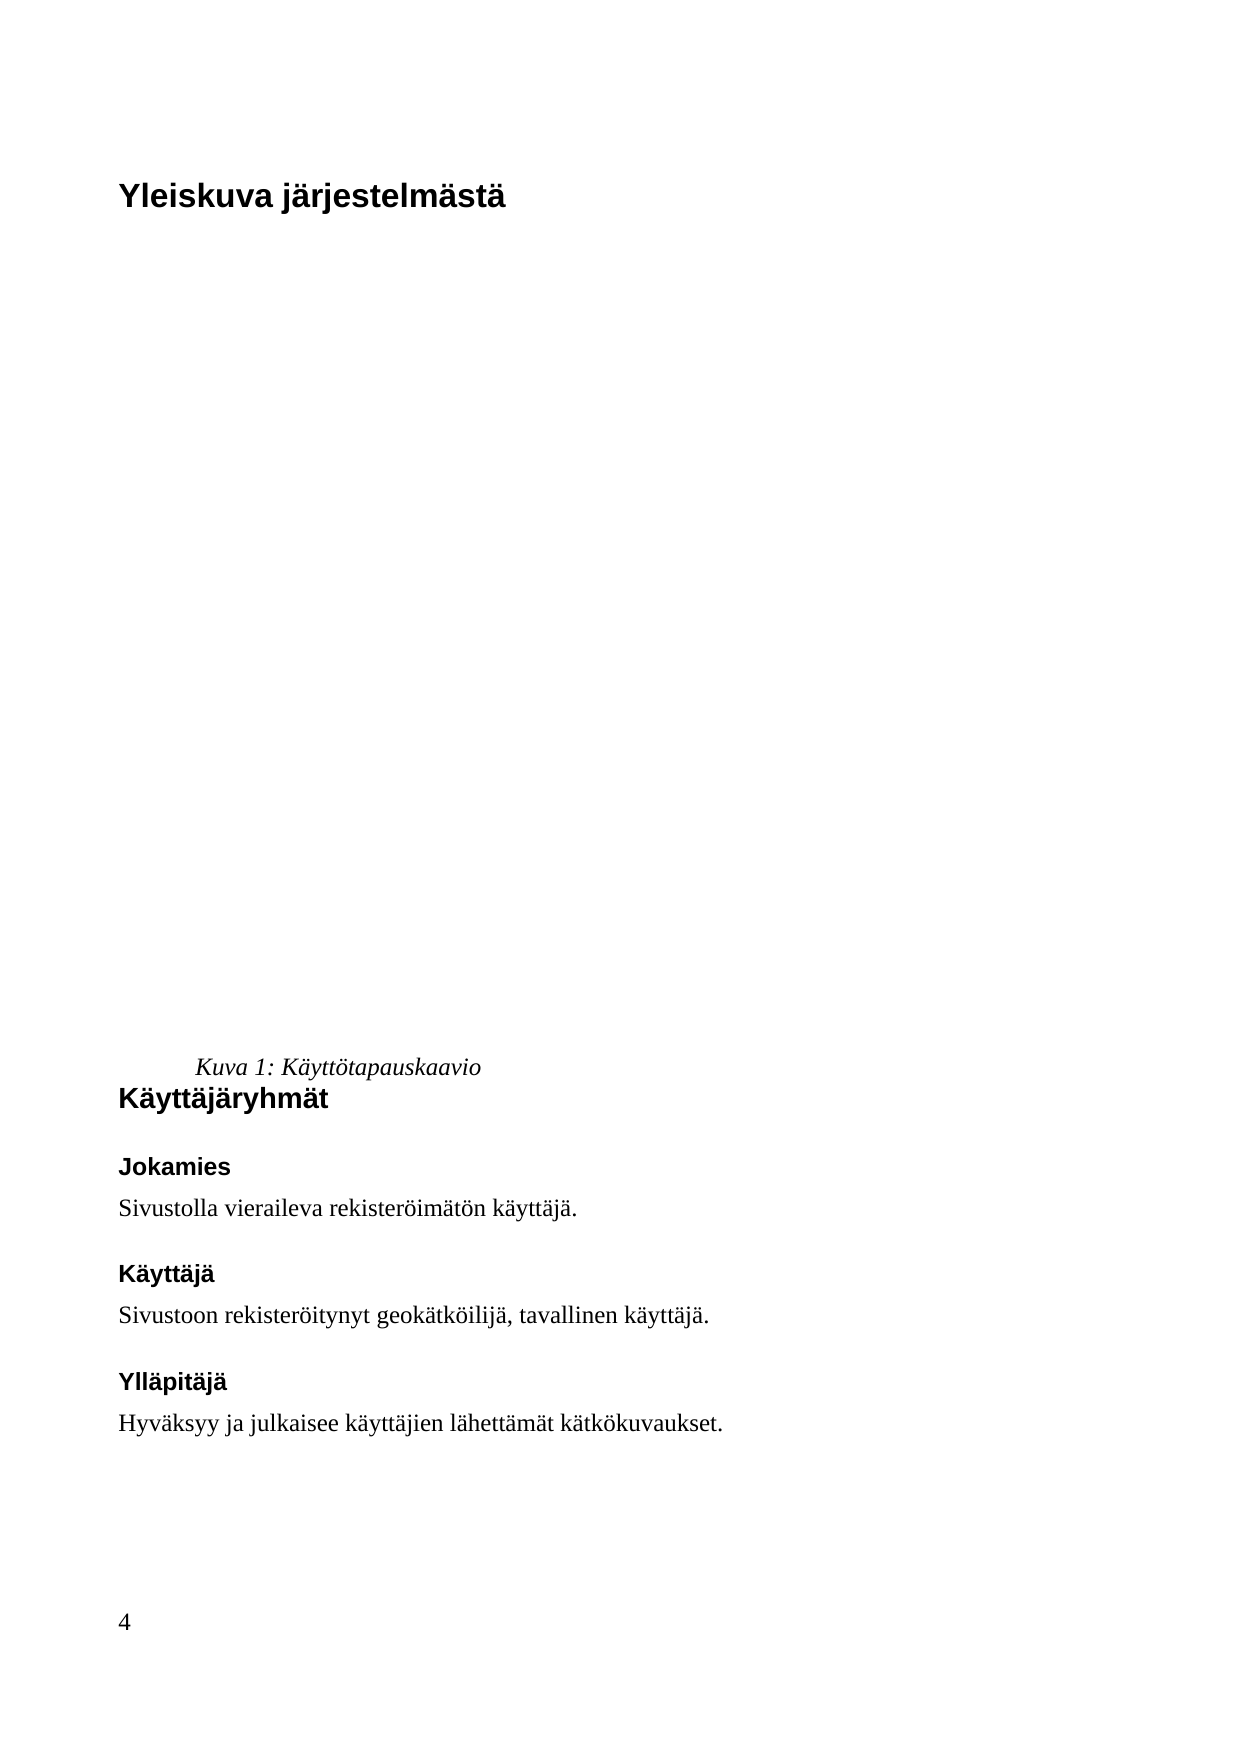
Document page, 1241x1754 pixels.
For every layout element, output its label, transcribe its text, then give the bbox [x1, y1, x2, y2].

subtitle [195, 227, 1045, 240]
subtitle Käyttäjäryhmät [118, 252, 1122, 1115]
text Kuva 1: Käyttötapauskaavio [195, 240, 1045, 1081]
subtitle Ylläpitäjä [118, 1367, 1122, 1395]
subtitle Jokamies [118, 1152, 1122, 1181]
subtitle Yleiskuva järjestelmästä [118, 176, 1122, 215]
subtitle Käyttäjä [118, 1259, 1122, 1288]
text Sivustolla vieraileva rekisteröimätön käyttäjä. [118, 1193, 1122, 1222]
text Sivustoon rekisteröitynyt geokätköilijä, tavallinen käyttäjä. [118, 1301, 1122, 1329]
text Hyväksyy ja julkaisee käyttäjien lähettämät kätkökuvaukset. [118, 1408, 1122, 1437]
